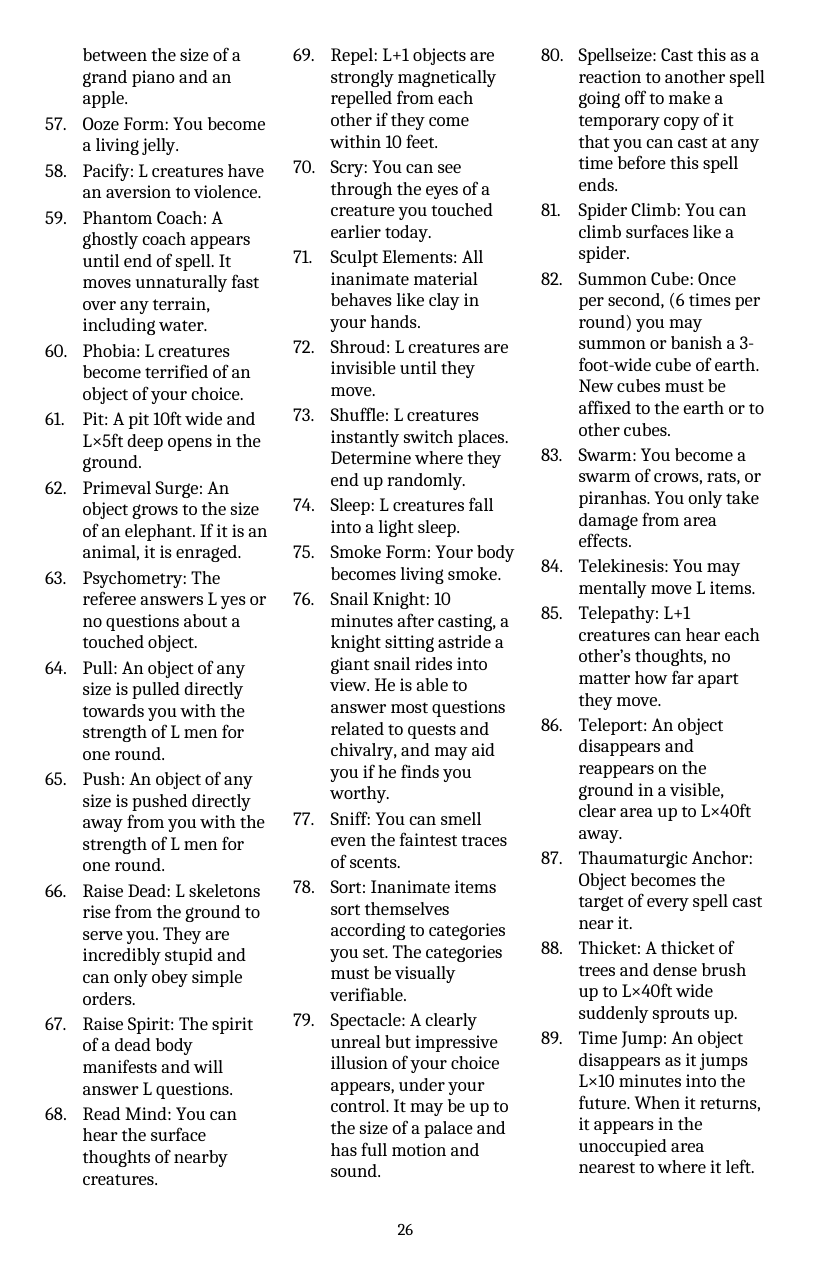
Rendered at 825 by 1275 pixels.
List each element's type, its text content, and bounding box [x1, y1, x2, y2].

list Ooze Form: You become a living jelly. [45, 113, 269, 157]
list Snail Knight: 10 minutes after casting, a knight sitting astride a giant snail rides into view. He is able to answer most questions related to quests and chivalry, and may aid you if he finds you worthy. [293, 589, 517, 804]
list Time Jump: An object disappears as it jumps L×10 minutes into the future. When it returns, it appears in the unoccupied area nearest to where it left. [541, 1027, 765, 1178]
list Sleep: L creatures fall into a light sleep. [293, 495, 517, 538]
list Spider Climb: You can climb surfaces like a spider. [541, 200, 765, 264]
list Telekinesis: You may mentally move L items. [541, 556, 765, 599]
list Primeval Surge: An object grows to the size of an elephant. If it is an animal, it is enraged. [45, 477, 269, 563]
list Push: An object of any size is pushed directly away from you with the strength of L men for one round. [45, 769, 269, 877]
list Spectacle: A clearly unreal but impressive illusion of your choice appears, under your control. It may be up to the size of a palace and has full motion and sound. [293, 1010, 517, 1182]
list Phantom Coach: A ghostly coach appears until end of spell. It moves unnaturally fast over any terrain, including water. [45, 207, 269, 337]
list Scry: You can see through the eyes of a creature you touched earlier today. [293, 157, 517, 243]
list Sniff: You can smell even the faintest traces of scents. [293, 808, 517, 873]
list Repel: L+1 objects are strongly magnetically repelled from each other if they come within 10 feet. [293, 45, 517, 153]
list Pacify: L creatures have an aversion to violence. [45, 160, 269, 203]
list Shuffle: L creatures instantly switch places. Determine where they end up randomly. [293, 405, 517, 491]
list Read Mind: You can hear the surface thoughts of nearby creatures. [45, 1103, 269, 1190]
list Phobia: L creatures become terrified of an object of your choice. [45, 340, 269, 405]
list Sculpt Elements: All inanimate material behaves like clay in your hands. [293, 247, 517, 333]
list Smoke Form: Your body becomes living smoke. [293, 542, 517, 585]
list Teleport: An object disappears and reappears on the ground in a visible, clear area up to L×40ft away. [541, 714, 765, 844]
list Summon Cube: Once per second, (6 times per round) you may summon or banish a 3-foot-wide cube of earth. New cubes must be affixed to the earth or to other cubes. [541, 268, 765, 441]
list Raise Spirit: The spirit of a dead body manifests and will answer L questions. [45, 1013, 269, 1100]
list Thaumaturgic Anchor: Object becomes the target of every spell cast near it. [541, 847, 765, 934]
list Raise Dead: L skeletons rise from the ground to serve you. They are incredibly stupid and can only obey simple orders. [45, 880, 269, 1010]
list Shroud: L creatures are invisible until they move. [293, 337, 517, 401]
list Pull: An object of any size is pulled directly towards you with the strength of L men for one round. [45, 657, 269, 765]
list Thicket: A thicket of trees and dense brush up to L×40ft wide suddenly sprouts up. [541, 937, 765, 1024]
list between the size of a grand piano and an apple. [45, 45, 269, 110]
list Psychometry: The referee answers L yes or no questions about a touched object. [45, 567, 269, 653]
list Sort: Inanimate items sort themselves according to categories you set. The categories must be visually verifiable. [293, 877, 517, 1006]
list Pit: A pit 10ft wide and L×5ft deep opens in the ground. [45, 409, 269, 473]
list Swarm: You become a swarm of crows, rats, or piranhas. You only take damage from area effects. [541, 444, 765, 552]
list Spellseize: Cast this as a reaction to another spell going off to make a temporary copy of it that you can cast at any time before this spell ends. [541, 45, 765, 196]
list Telepathy: L+1 creatures can hear each other’s thoughts, no matter how far apart they move. [541, 603, 765, 711]
